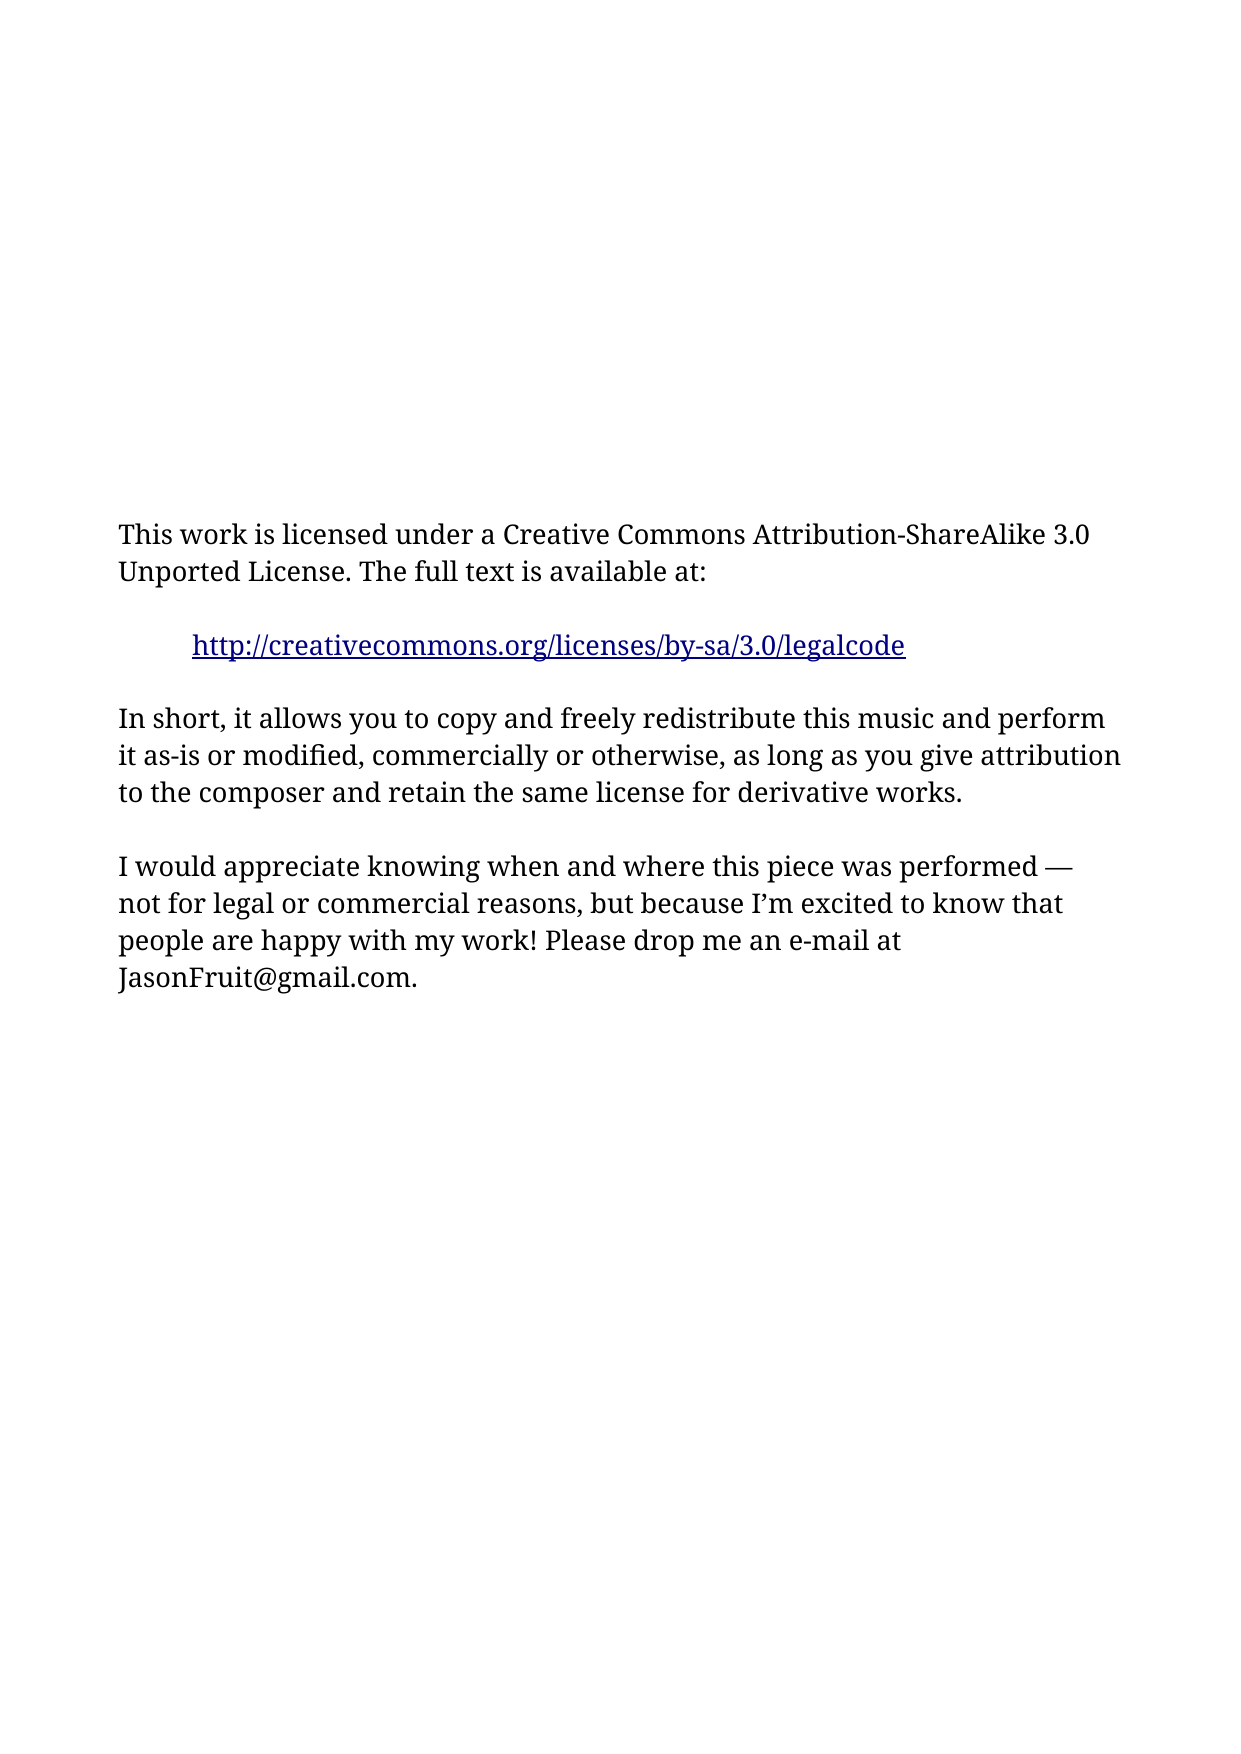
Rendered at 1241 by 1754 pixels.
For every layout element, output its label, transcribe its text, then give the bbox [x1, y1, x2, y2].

text This work is licensed under a Creative Commons Attribution-ShareAlike 3.0 Unported License. The full text is available at: [118, 516, 1122, 589]
text In short, it allows you to copy and freely redistribute this music and perform it as-is or modified, commercially or otherwise, as long as you give attribution to the composer and retain the same license for derivative works. [118, 700, 1122, 811]
text I would appreciate knowing when and where this piece was performed — not for legal or commercial reasons, but because I’m excited to know that people are happy with my work! Please drop me an e-mail at JasonFruit@gmail.com. [118, 847, 1122, 995]
text http://creativecommons.org/licenses/by-sa/3.0/legalcode [192, 626, 1122, 663]
